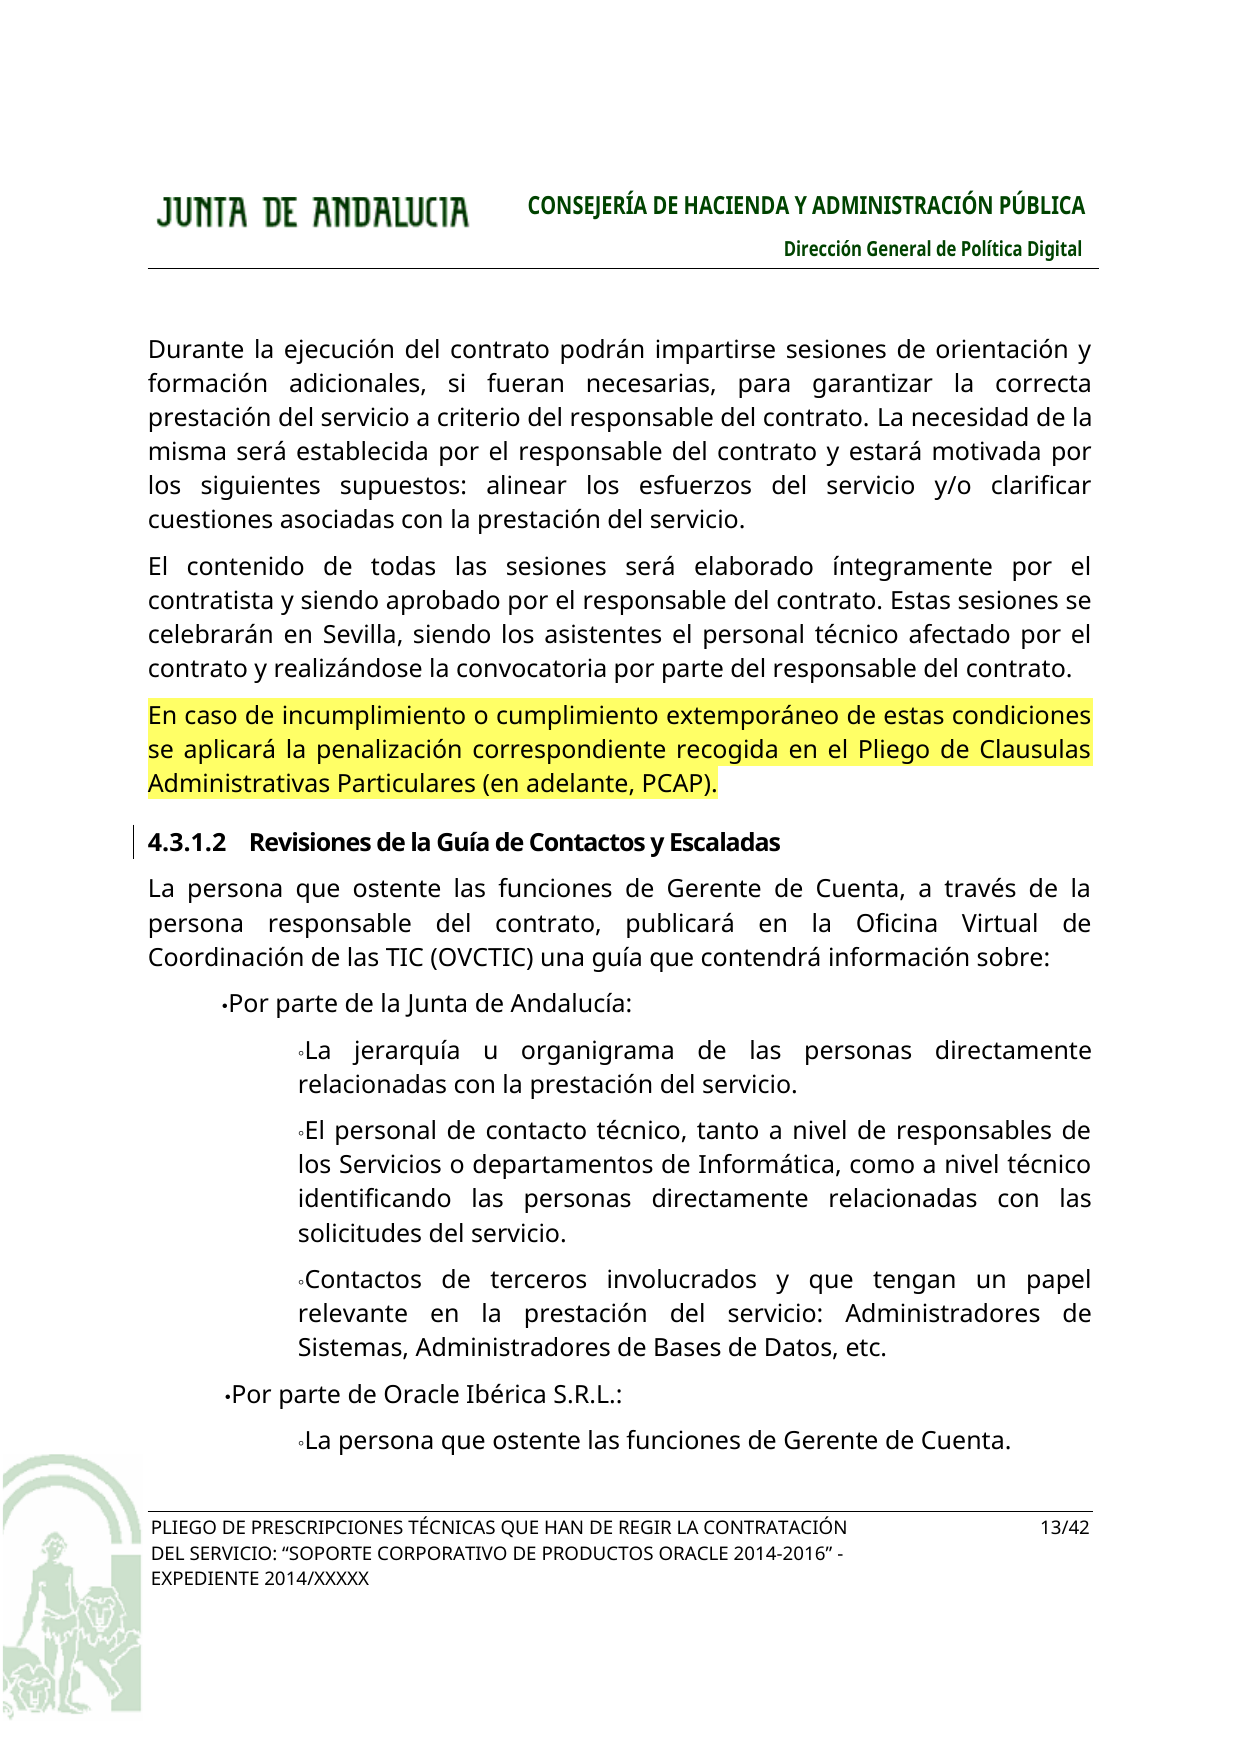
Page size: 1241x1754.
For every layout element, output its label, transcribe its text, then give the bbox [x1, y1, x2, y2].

list Contactos de terceros involucrados y que tengan un papel relevante en la prestación del servicio: Administradores de Sistemas, Administradores de Bases de Datos, etc. [298, 1262, 1093, 1364]
text El contenido de todas las sesiones será elaborado íntegramente por el contratista y siendo aprobado por el responsable del contrato. Estas sesiones se celebrarán en Sevilla, siendo los asistentes el personal técnico afectado por el contrato y realizándose la convocatoria por parte del responsable del contrato. [148, 549, 1093, 685]
text Durante la ejecución del contrato podrán impartirse sesiones de orientación y formación adicionales, si fueran necesarias, para garantizar la correcta prestación del servicio a criterio del responsable del contrato. La necesidad de la misma será establecida por el responsable del contrato y estará motivada por los siguientes supuestos: alinear los esfuerzos del servicio y/o clarificar cuestiones asociadas con la prestación del servicio. [148, 332, 1093, 536]
subtitle Revisiones de la Guía de Contactos y Escaladas [148, 824, 1093, 859]
picture [156, 197, 471, 229]
list La persona que ostente las funciones de Gerente de Cuenta. [298, 1423, 1093, 1457]
text La persona que ostente las funciones de Gerente de Cuenta, a través de la persona responsable del contrato, publicará en la Oficina Virtual de Coordinación de las TIC (OVCTIC) una guía que contendrá información sobre: [148, 871, 1093, 973]
list Por parte de Oracle Ibérica S.R.L.: [224, 1376, 1093, 1411]
text En caso de incumplimiento o cumplimiento extemporáneo de estas condiciones se aplicará la penalización correspondiente recogida en el Pliego de Clausulas Administrativas Particulares (en adelante, PCAP). [148, 697, 1093, 799]
list Por parte de la Junta de Andalucía: [221, 986, 1093, 1020]
list La jerarquía u organigrama de las personas directamente relacionadas con la prestación del servicio. [298, 1032, 1093, 1101]
picture [2, 1454, 144, 1722]
list El personal de contacto técnico, tanto a nivel de responsables de los Servicios o departamentos de Informática, como a nivel técnico identificando las personas directamente relacionadas con las solicitudes del servicio. [298, 1113, 1093, 1249]
